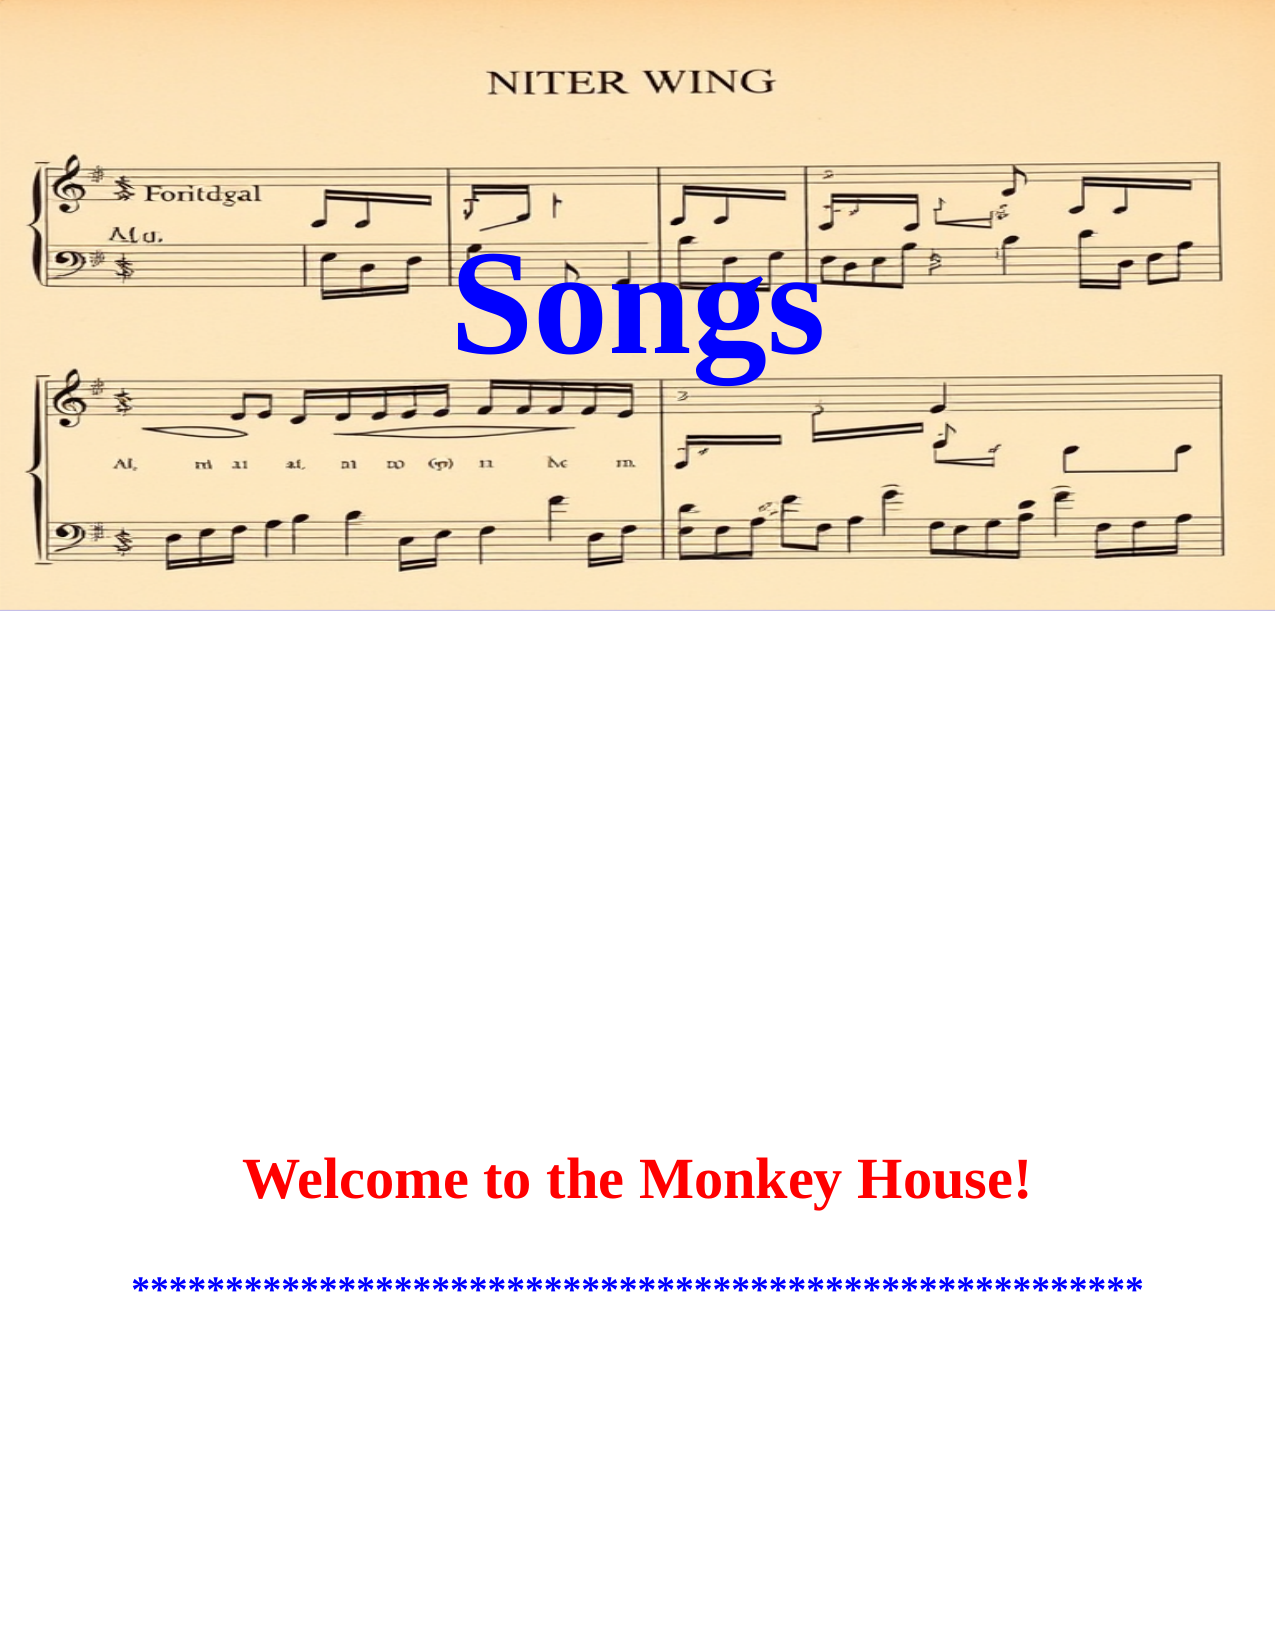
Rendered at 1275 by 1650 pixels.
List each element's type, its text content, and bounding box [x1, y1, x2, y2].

text ****************************************************** [118, 1268, 1157, 1311]
text Welcome to the Monkey House! [118, 1144, 1157, 1211]
picture [0, 0, 1275, 611]
